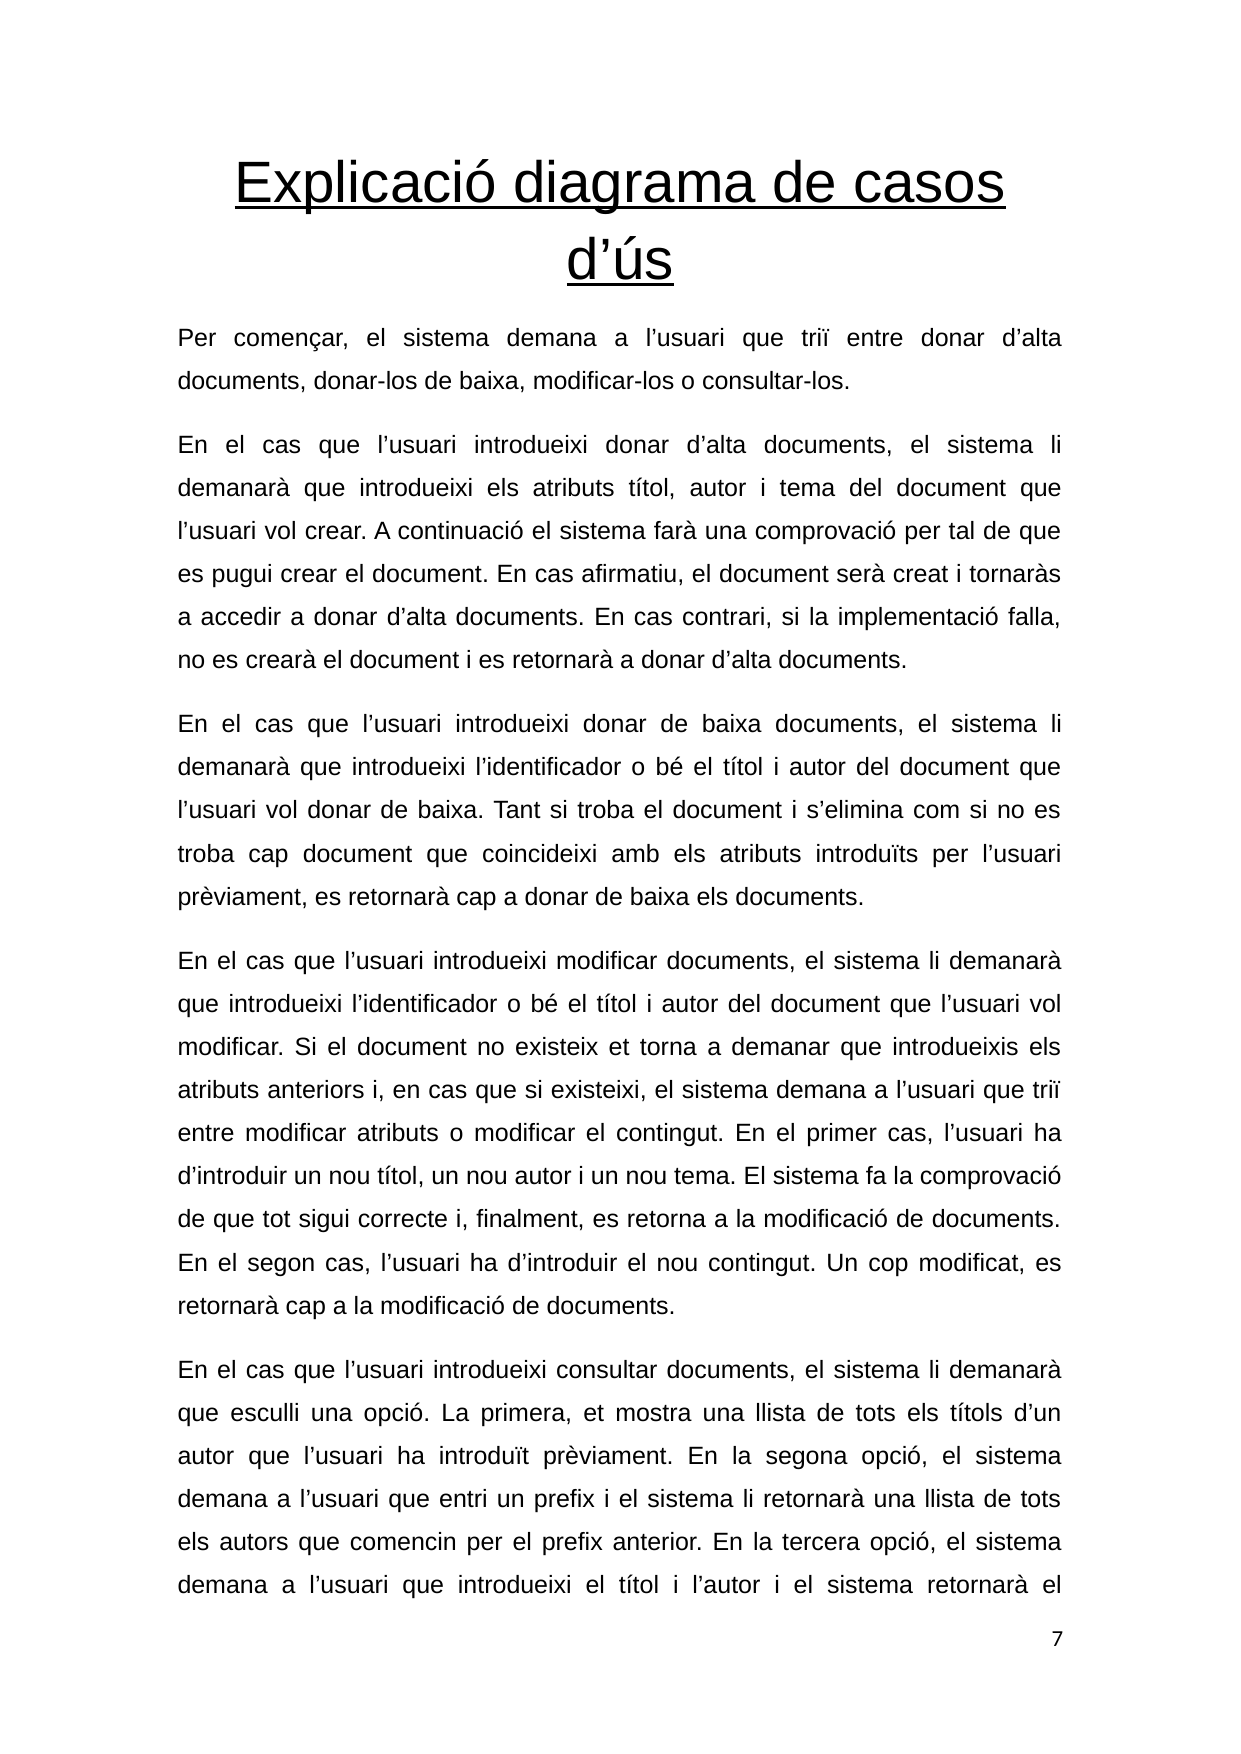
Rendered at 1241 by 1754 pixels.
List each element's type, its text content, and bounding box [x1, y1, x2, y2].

text En el cas que l’usuari introdueixi donar de baixa documents, el sistema li demanarà que introdueixi l’identificador o bé el títol i autor del document que l’usuari vol donar de baixa. Tant si troba el document i s’elimina com si no es troba cap document que coincideixi amb els atributs introduïts per l’usuari prèviament, es retornarà cap a donar de baixa els documents. [177, 709, 1063, 911]
text En el cas que l’usuari introdueixi donar d’alta documents, el sistema li demanarà que introdueixi els atributs títol, autor i tema del document que l’usuari vol crear. A continuació el sistema farà una comprovació per tal de que es pugui crear el document. En cas afirmatiu, el document serà creat i tornaràs a accedir a donar d’alta documents. En cas contrari, si la implementació falla, no es crearà el document i es retornarà a donar d’alta documents. [177, 430, 1063, 674]
text Explicació diagrama de casos d’ús [177, 148, 1063, 292]
text Per començar, el sistema demana a l’usuari que triï entre donar d’alta documents, donar-los de baixa, modificar-los o consultar-los. [177, 323, 1063, 394]
text En el cas que l’usuari introdueixi modificar documents, el sistema li demanarà que introdueixi l’identificador o bé el títol i autor del document que l’usuari vol modificar. Si el document no existeix et torna a demanar que introdueixis els atributs anteriors i, en cas que si existeixi, el sistema demana a l’usuari que triï entre modificar atributs o modificar el contingut. En el primer cas, l’usuari ha d’introduir un nou títol, un nou autor i un nou tema. El sistema fa la comprovació de que tot sigui correcte i, finalment, es retorna a la modificació de documents. En el segon cas, l’usuari ha d’introduir el nou contingut. Un cop modificat, es retornarà cap a la modificació de documents. [177, 946, 1063, 1319]
text En el cas que l’usuari introdueixi consultar documents, el sistema li demanarà que esculli una opció. La primera, et mostra una llista de tots els títols d’un autor que l’usuari ha introduït prèviament. En la segona opció, el sistema demana a l’usuari que entri un prefix i el sistema li retornarà una llista de tots els autors que comencin per el prefix anterior. En la tercera opció, el sistema demana a l’usuari que introdueixi el títol i l’autor i el sistema retornarà el [177, 1355, 1063, 1599]
